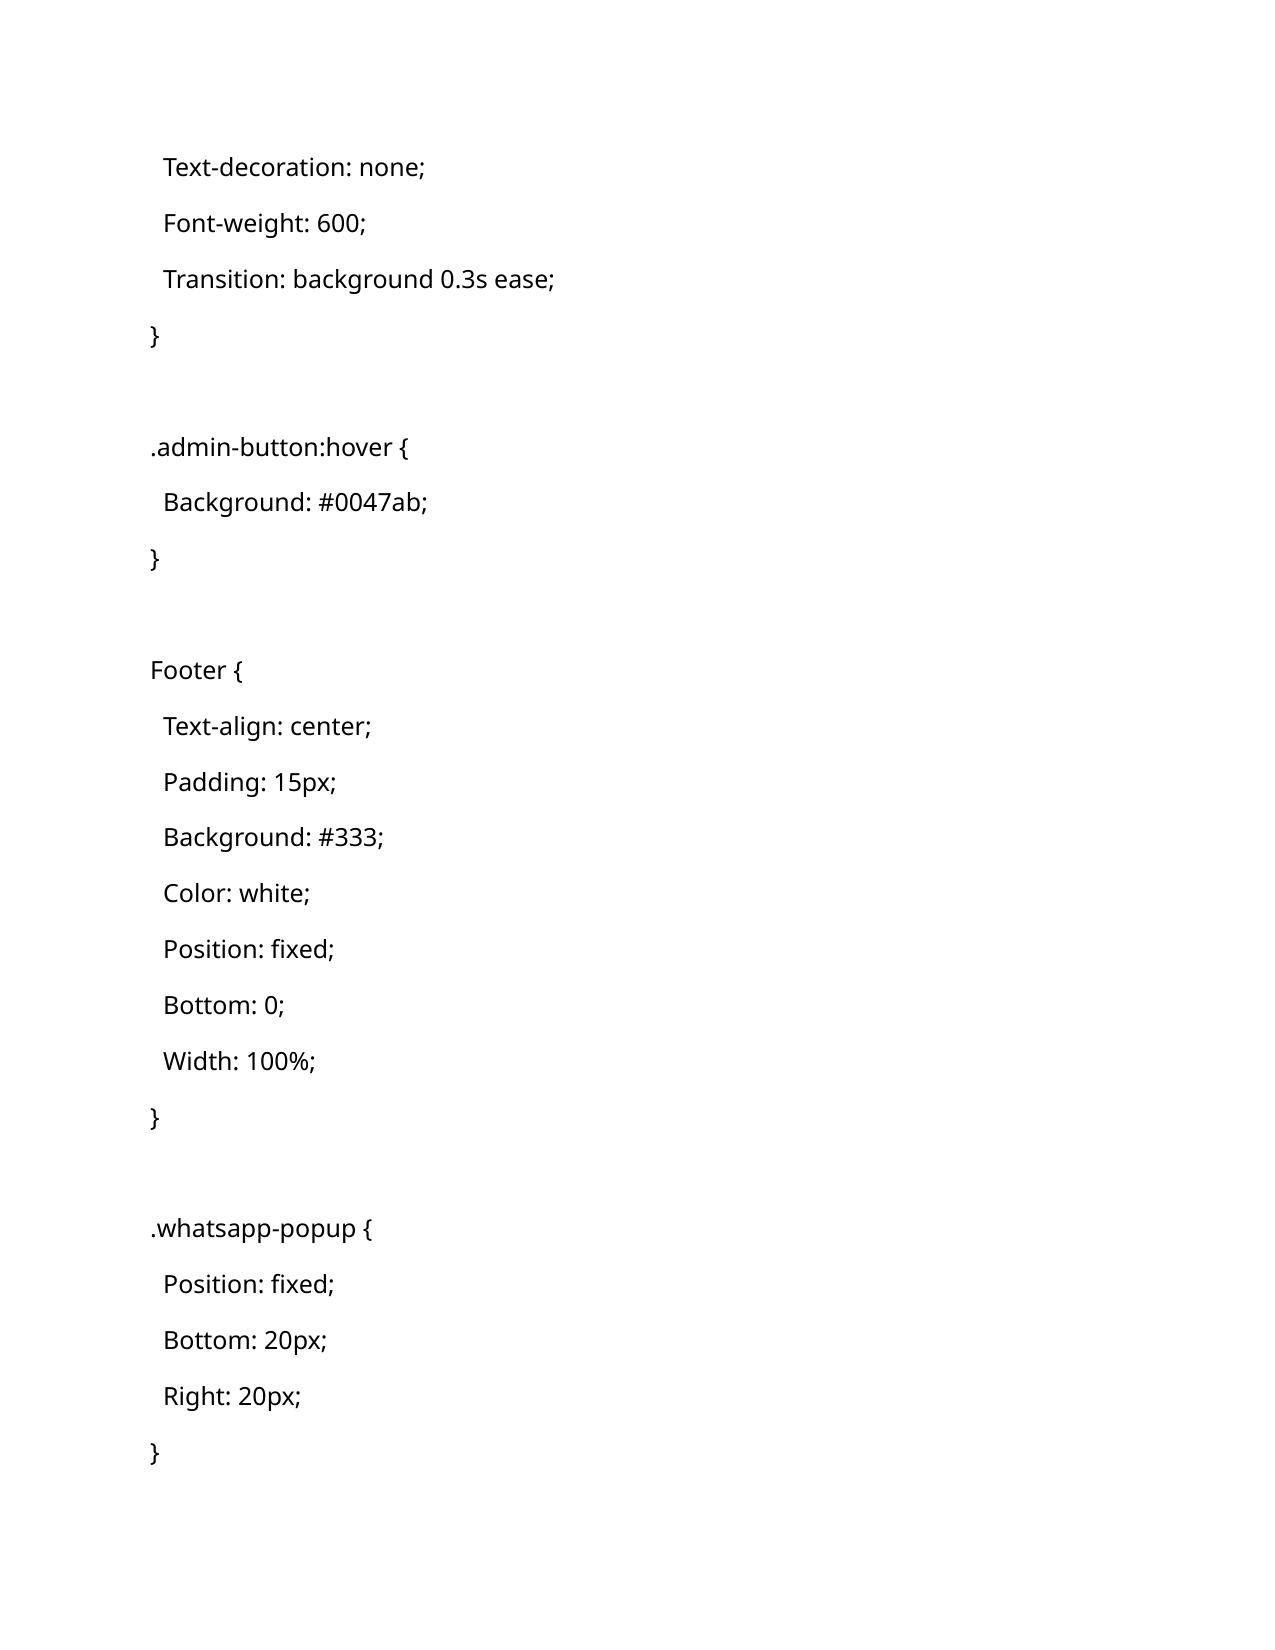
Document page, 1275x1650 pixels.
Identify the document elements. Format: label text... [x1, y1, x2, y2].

text Right: 20px; [150, 1378, 1125, 1412]
text Position: fixed; [150, 932, 1125, 966]
text .whatsapp-popup { [150, 1211, 1125, 1245]
text .admin-button:hover { [150, 429, 1125, 463]
text } [150, 1099, 1125, 1133]
text Bottom: 0; [150, 987, 1125, 1022]
text Text-decoration: none; [150, 150, 1125, 184]
text Background: #0047ab; [150, 485, 1125, 519]
text Padding: 15px; [150, 764, 1125, 798]
text Transition: background 0.3s ease; [150, 262, 1125, 296]
text } [150, 317, 1125, 352]
text Width: 100%; [150, 1043, 1125, 1077]
text Color: white; [150, 876, 1125, 910]
text Font-weight: 600; [150, 206, 1125, 240]
text } [150, 1434, 1125, 1468]
text } [150, 541, 1125, 575]
text Background: #333; [150, 820, 1125, 854]
text Text-align: center; [150, 708, 1125, 742]
text Bottom: 20px; [150, 1322, 1125, 1357]
text Position: fixed; [150, 1267, 1125, 1301]
text Footer { [150, 652, 1125, 687]
